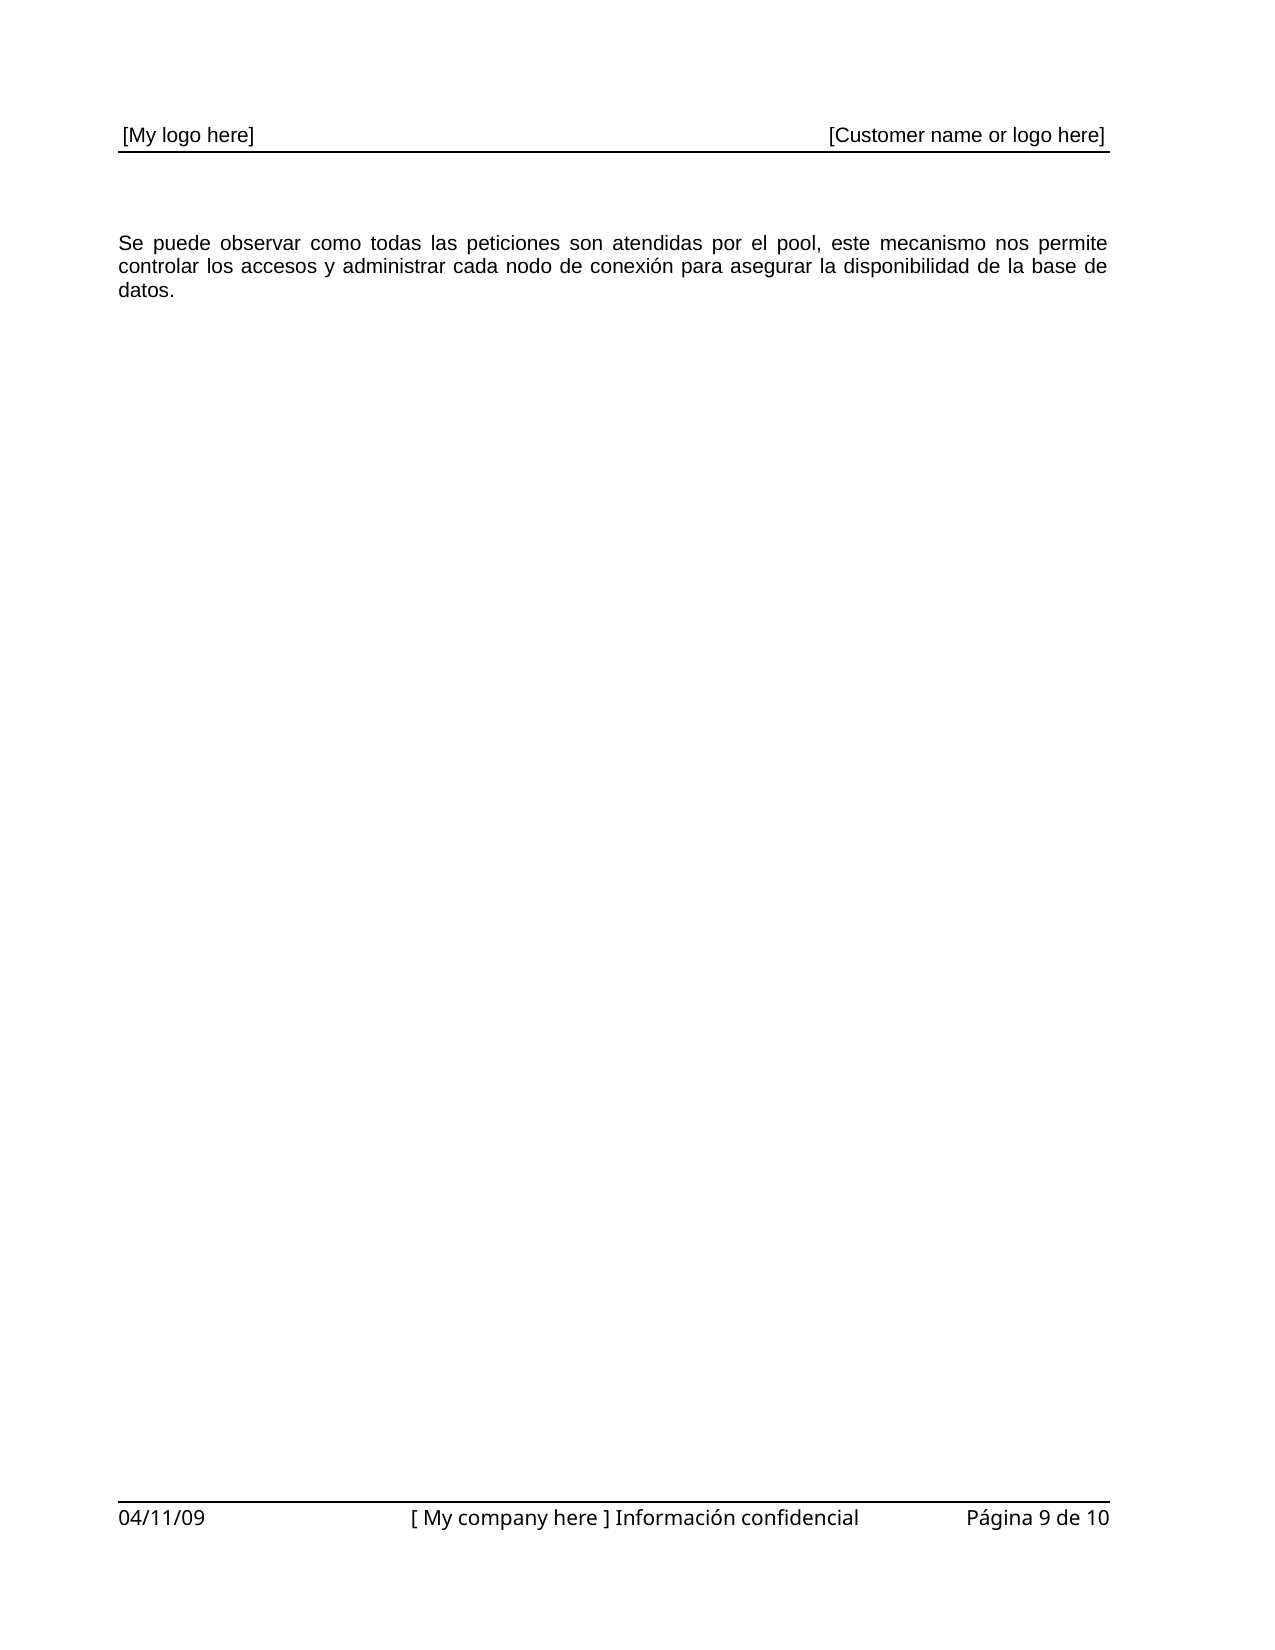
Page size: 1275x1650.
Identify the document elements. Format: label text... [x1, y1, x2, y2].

text Se puede observar como todas las peticiones son atendidas por el pool, este mecanismo nos permite controlar los accesos y administrar cada nodo de conexión para asegurar la disponibilidad de la base de datos. [118, 230, 1110, 302]
